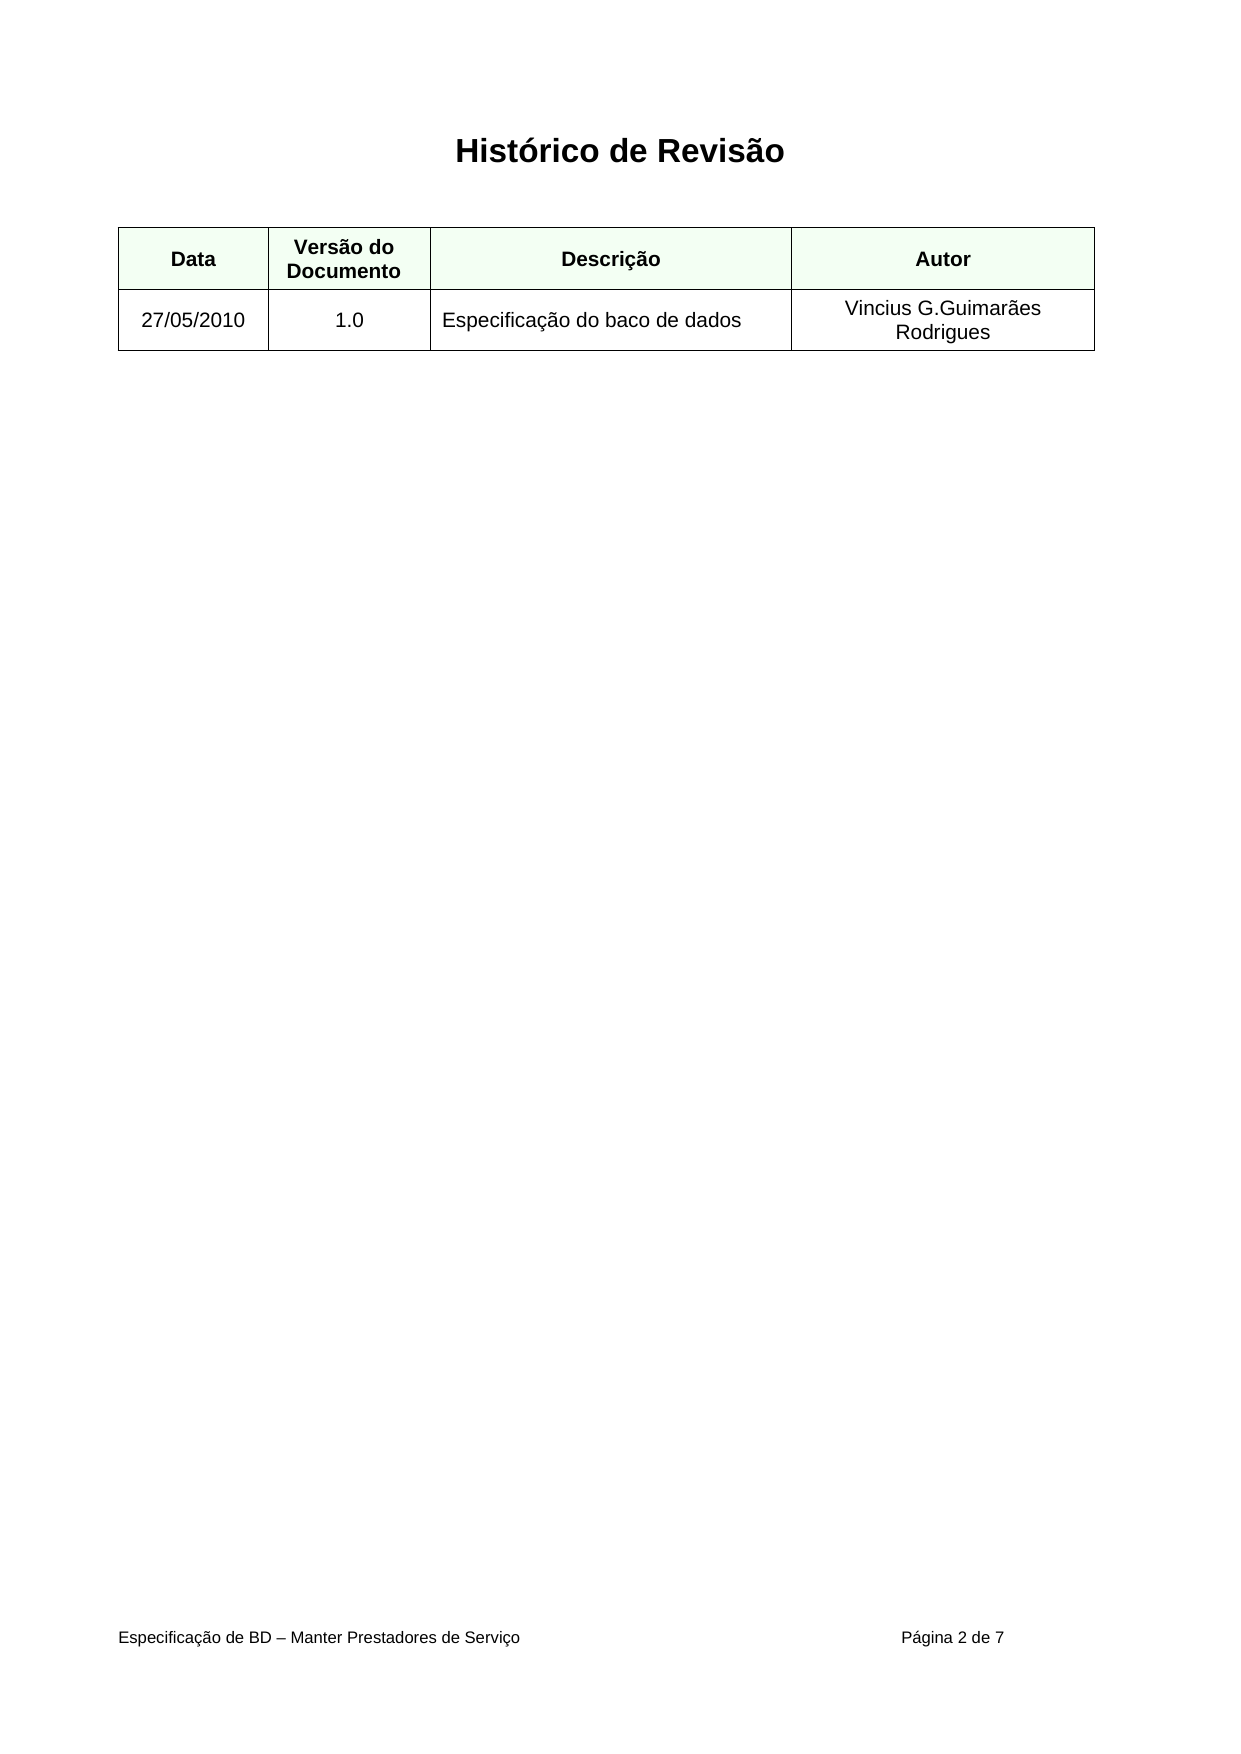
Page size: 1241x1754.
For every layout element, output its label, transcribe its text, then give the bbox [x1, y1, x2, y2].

table_header Autor [792, 228, 1094, 289]
table_cell Especificação do baco de dados [431, 290, 791, 350]
table_header Data [119, 228, 268, 289]
table_cell 1.0 [269, 290, 430, 350]
table_header Descrição [431, 228, 791, 289]
text Histórico de Revisão [118, 131, 1122, 170]
table_header Versão do Documento [269, 228, 430, 289]
table_cell 27/05/2010 [119, 290, 268, 350]
table_cell Vincius G.Guimarães Rodrigues [792, 290, 1094, 350]
